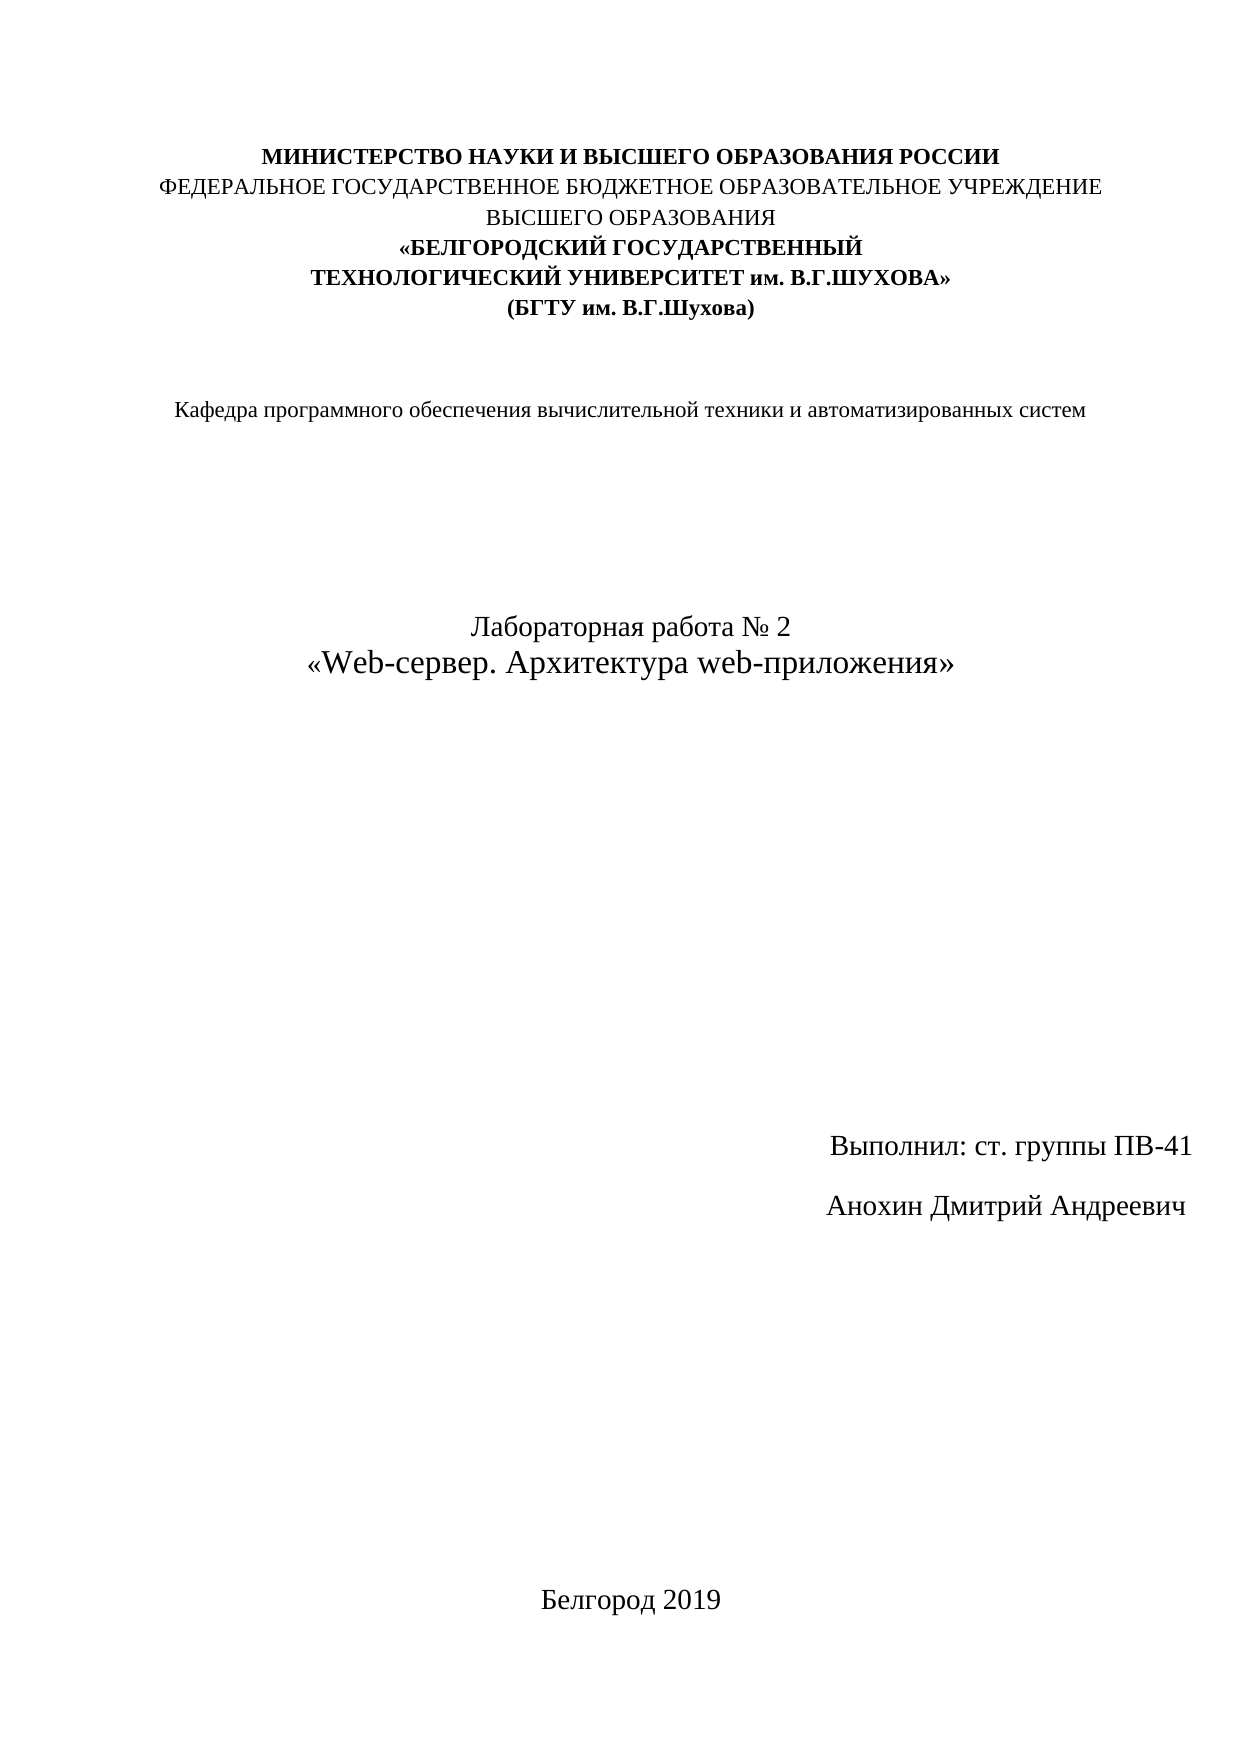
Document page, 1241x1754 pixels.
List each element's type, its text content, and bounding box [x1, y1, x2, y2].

text Кафедра программного обеспечения вычислительной техники и автоматизированных систем [68, 396, 1193, 423]
text Белгород 2019 [68, 1582, 1193, 1616]
text МИНИСТЕРСТВО НАУКИ И ВЫСШЕГО ОБРАЗОВАНИЯ РОССИИ ФЕДЕРАЛЬНОЕ ГОСУДАРСТВЕННОЕ БЮДЖЕТНОЕ ОБРАЗОВАТЕЛЬНОЕ УЧРЕЖДЕНИЕ ВЫСШЕГО ОБРАЗОВАНИЯ «БЕЛГОРОДСКИЙ ГОСУДАРСТВЕННЫЙ ТЕХНОЛОГИЧЕСКИЙ УНИВЕРСИТЕТ им. В.Г.ШУХОВА» (БГТУ им. В.Г.Шухова) [68, 143, 1193, 321]
text Выполнил: ст. группы ПВ-41 [600, 1128, 1193, 1162]
text Анохин Дмитрий Андреевич [600, 1188, 1193, 1260]
text Лабораторная работа № 2 «Web-сервер. Архитектура web-приложения» [68, 609, 1193, 743]
